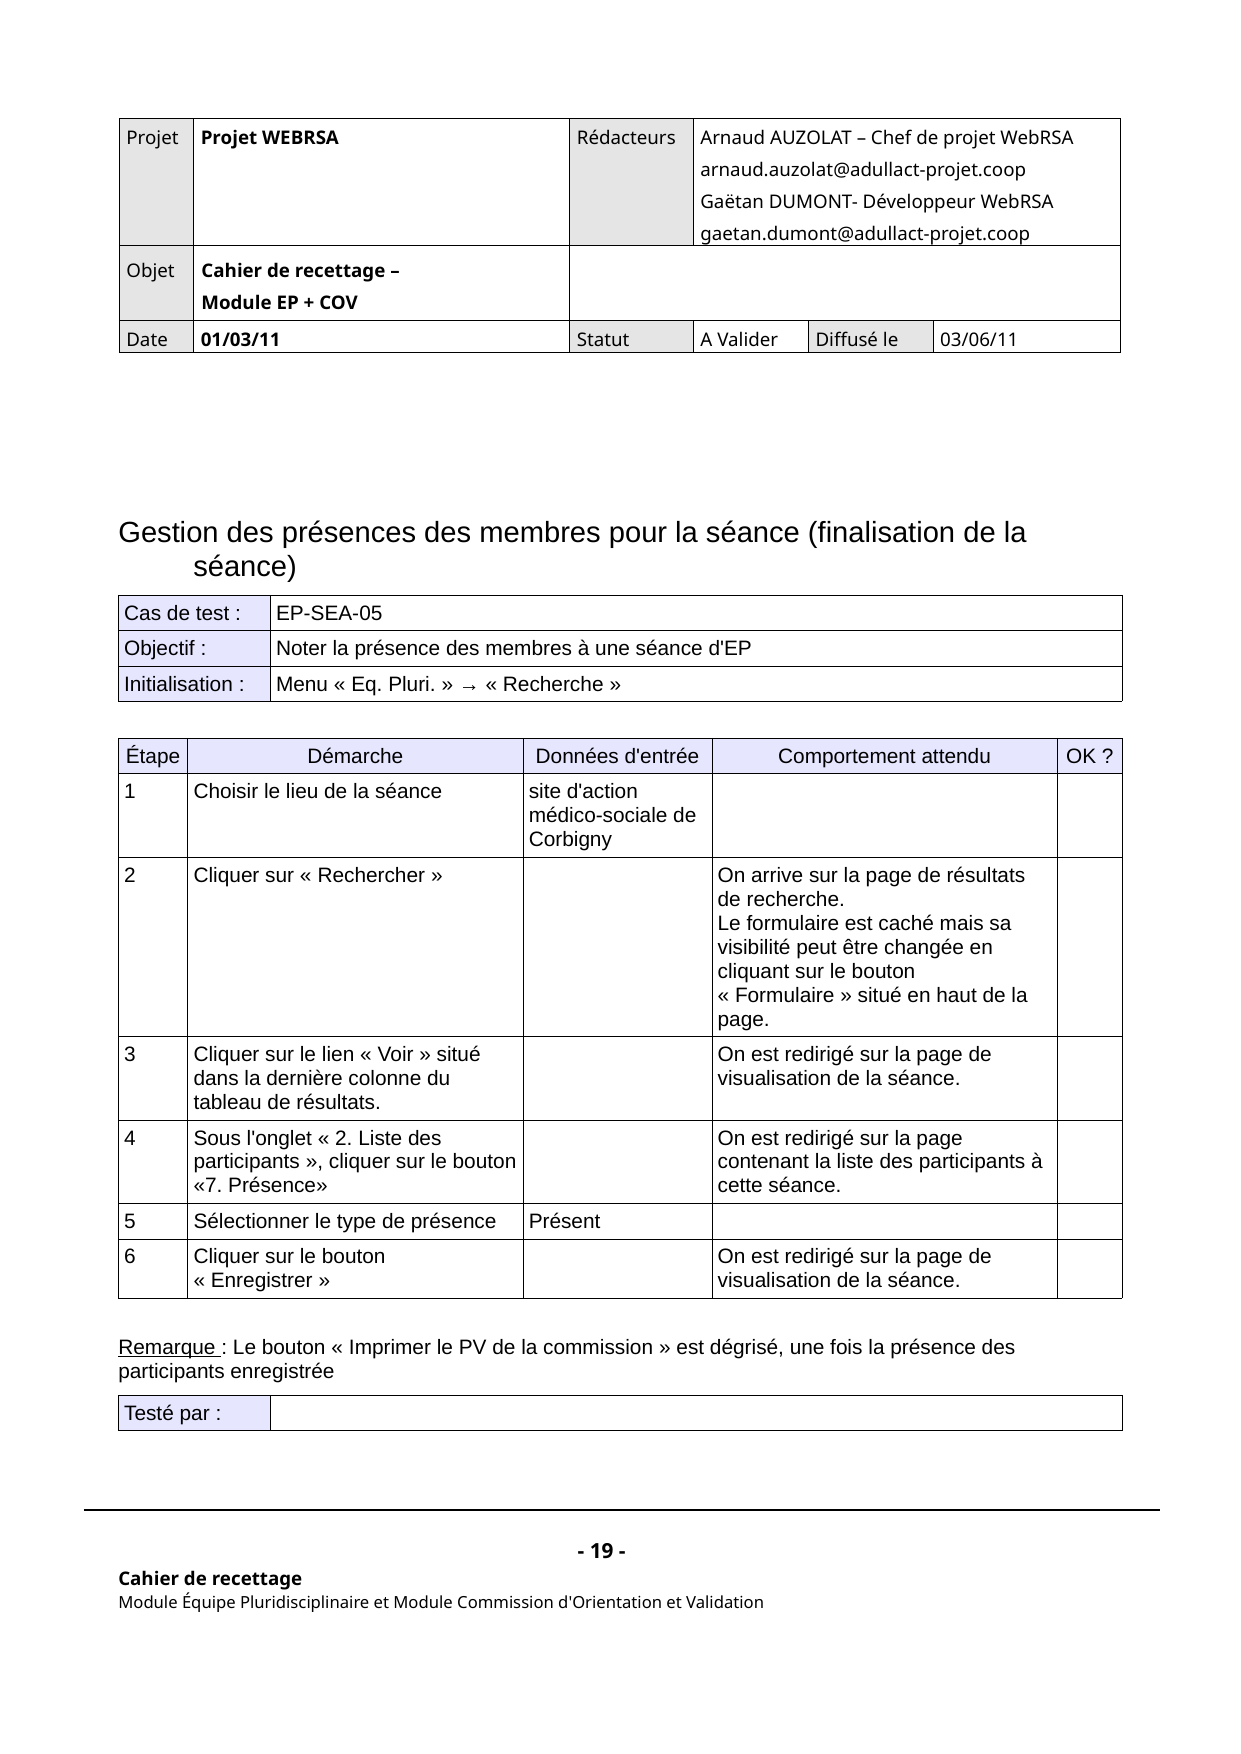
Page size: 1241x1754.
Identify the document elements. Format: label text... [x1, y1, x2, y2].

table_header Cas de test : [119, 596, 270, 630]
table_header [271, 1396, 1122, 1430]
table_cell On est redirigé sur la page de visualisation de la séance. [713, 1037, 1057, 1119]
table_cell site d'action médico-sociale de Corbigny [524, 774, 712, 857]
table_cell 3 [119, 1037, 187, 1119]
table_header EP-SEA-05 [271, 596, 1122, 630]
table_cell Cliquer sur « Rechercher » [188, 858, 523, 1036]
table_cell Choisir le lieu de la séance [188, 774, 523, 857]
table_header OK ? [1058, 739, 1122, 773]
table_cell 6 [119, 1240, 187, 1298]
table_cell Cliquer sur le bouton « Enregistrer » [188, 1240, 523, 1298]
table_cell Noter la présence des membres à une séance d'EP [271, 631, 1122, 666]
table_cell [713, 1204, 1057, 1238]
table_cell 2 [119, 858, 187, 1036]
table_cell 1 [119, 774, 187, 857]
table_cell Initialisation : [119, 667, 270, 701]
table_cell Menu « Eq. Pluri. » → « Recherche » [271, 667, 1122, 701]
table_header Testé par : [119, 1396, 270, 1430]
table_cell On est redirigé sur la page contenant la liste des participants à cette séance. [713, 1121, 1057, 1203]
table_cell [524, 1240, 712, 1298]
table_cell 5 [119, 1204, 187, 1238]
table_header Démarche [188, 739, 523, 773]
table_cell Présent [524, 1204, 712, 1238]
table_cell [524, 858, 712, 1036]
table_cell [1058, 1240, 1122, 1298]
table_cell Sous l'onglet « 2. Liste des participants », cliquer sur le bouton «7. Présence» [188, 1121, 523, 1203]
table_cell [524, 1037, 712, 1119]
table_header Étape [119, 739, 187, 773]
table_cell Cliquer sur le lien « Voir » situé dans la dernière colonne du tableau de résultats. [188, 1037, 523, 1119]
table_cell [524, 1121, 712, 1203]
table_cell Sélectionner le type de présence [188, 1204, 523, 1238]
table_cell [1058, 1037, 1122, 1119]
subtitle Gestion des présences des membres pour la séance (finalisation de la séance) [118, 515, 1122, 582]
table_cell 4 [119, 1121, 187, 1203]
table_cell On arrive sur la page de résultats de recherche. Le formulaire est caché mais sa visibilité peut être changée en cliquant sur le bouton « Formulaire » situé en haut de la page. [713, 858, 1057, 1036]
table_cell [1058, 1204, 1122, 1238]
table_header Données d'entrée [524, 739, 712, 773]
table_cell [713, 774, 1057, 857]
table_cell [1058, 858, 1122, 1036]
table_cell [1058, 774, 1122, 857]
table_cell On est redirigé sur la page de visualisation de la séance. [713, 1240, 1057, 1298]
table_header Comportement attendu [713, 739, 1057, 773]
table_cell [1058, 1121, 1122, 1203]
text Remarque : Le bouton « Imprimer le PV de la commission » est dégrisé, une fois la présence des participants enregistrée [118, 1334, 1122, 1382]
table_cell Objectif : [119, 631, 270, 666]
